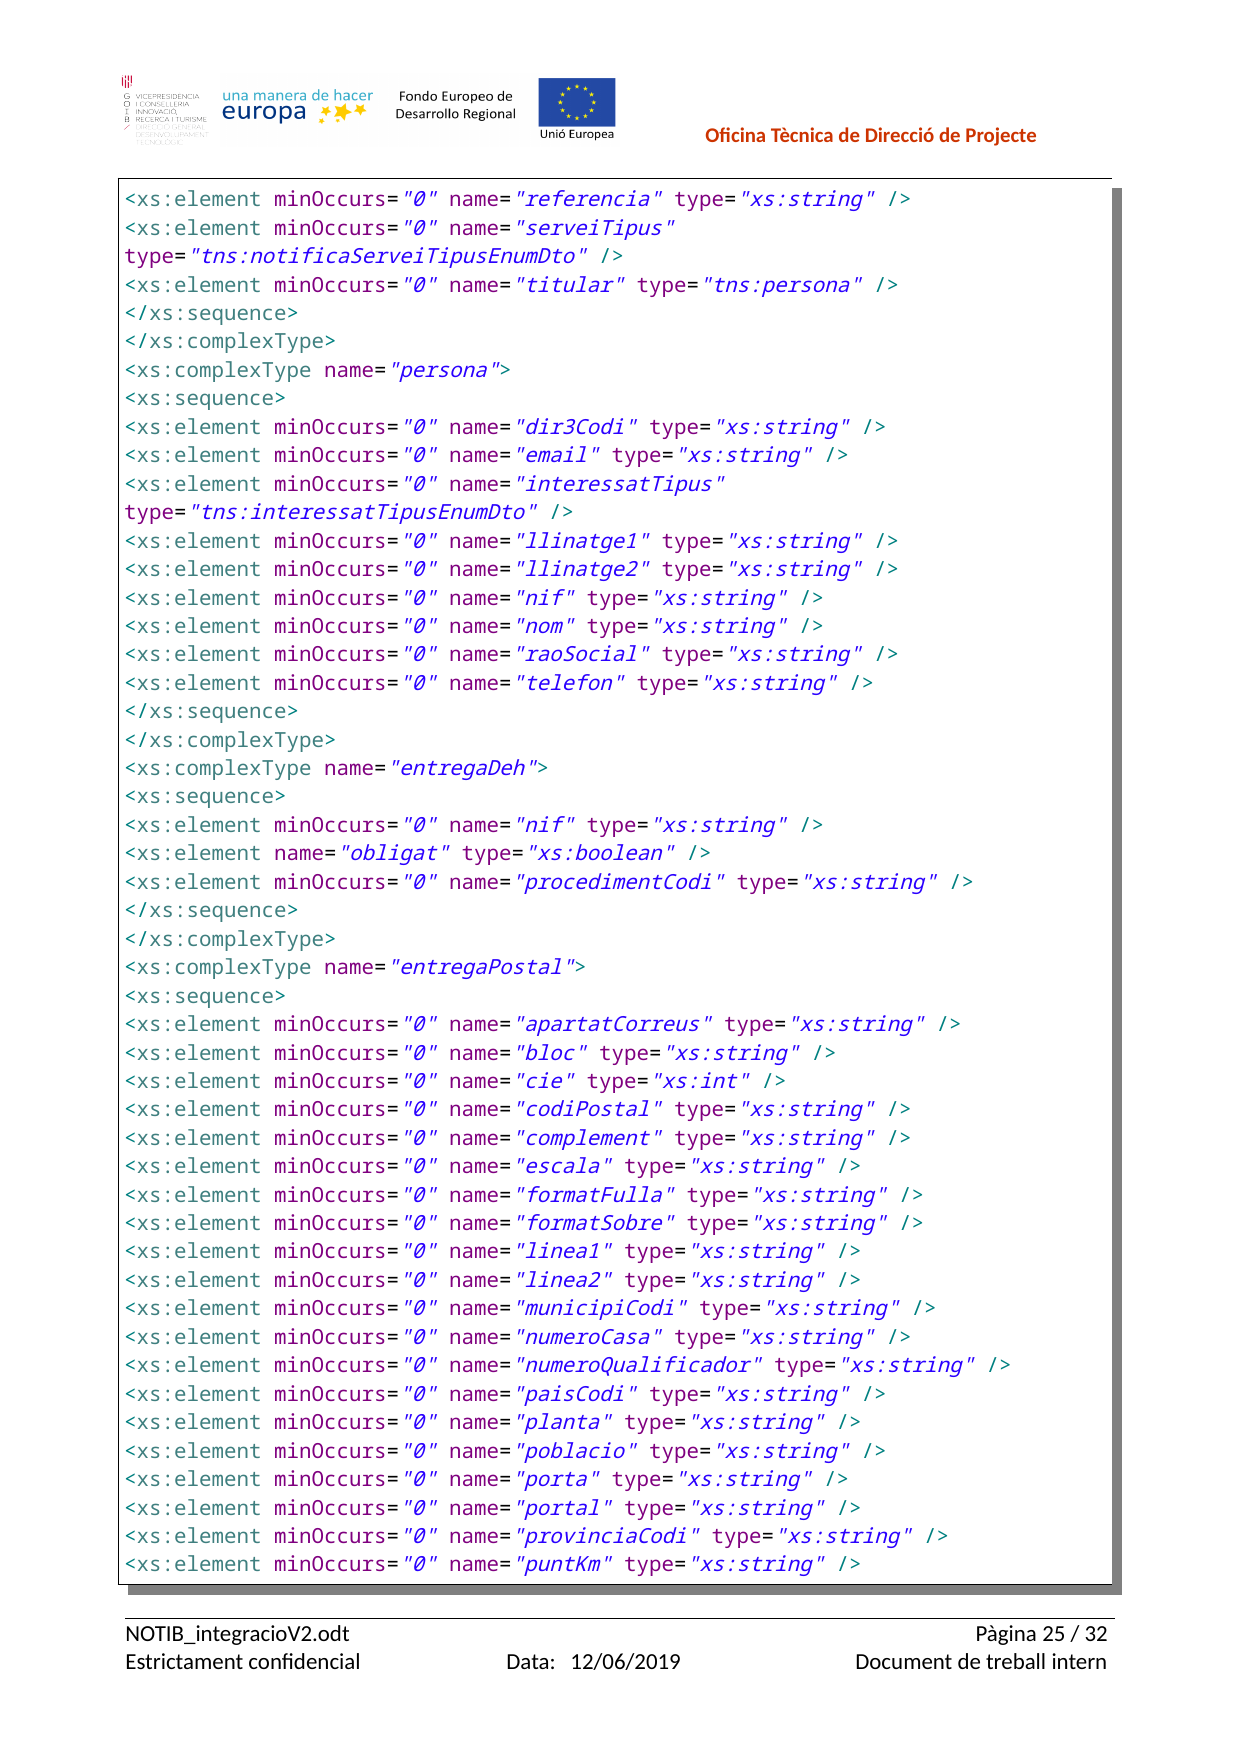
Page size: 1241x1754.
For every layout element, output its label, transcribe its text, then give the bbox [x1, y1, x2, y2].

picture [118, 73, 213, 147]
table_header <xs:element minOccurs="0" name="referencia" type="xs:string" /> <xs:element minOccurs="0" name="serveiTipus" type="tns:notificaServeiTipusEnumDto" /> <xs:element minOccurs="0" name="titular" type="tns:persona" /> </xs:sequence> </xs:complexType> <xs:complexType name="persona"> <xs:sequence> <xs:element minOccurs="0" name="dir3Codi" type="xs:string" /> <xs:element minOccurs="0" name="email" type="xs:string" /> <xs:element minOccurs="0" name="interessatTipus" type="tns:interessatTipusEnumDto" /> <xs:element minOccurs="0" name="llinatge1" type="xs:string" /> <xs:element minOccurs="0" name="llinatge2" type="xs:string" /> <xs:element minOccurs="0" name="nif" type="xs:string" /> <xs:element minOccurs="0" name="nom" type="xs:string" /> <xs:element minOccurs="0" name="raoSocial" type="xs:string" /> <xs:element minOccurs="0" name="telefon" type="xs:string" /> </xs:sequence> </xs:complexType> <xs:complexType name="entregaDeh"> <xs:sequence> <xs:element minOccurs="0" name="nif" type="xs:string" /> <xs:element name="obligat" type="xs:boolean" /> <xs:element minOccurs="0" name="procedimentCodi" type="xs:string" /> </xs:sequence> </xs:complexType> <xs:complexType name="entregaPostal"> <xs:sequence> <xs:element minOccurs="0" name="apartatCorreus" type="xs:string" /> <xs:element minOccurs="0" name="bloc" type="xs:string" /> <xs:element minOccurs="0" name="cie" type="xs:int" /> <xs:element minOccurs="0" name="codiPostal" type="xs:string" /> <xs:element minOccurs="0" name="complement" type="xs:string" /> <xs:element minOccurs="0" name="escala" type="xs:string" /> <xs:element minOccurs="0" name="formatFulla" type="xs:string" /> <xs:element minOccurs="0" name="formatSobre" type="xs:string" /> <xs:element minOccurs="0" name="linea1" type="xs:string" /> <xs:element minOccurs="0" name="linea2" type="xs:string" /> <xs:element minOccurs="0" name="municipiCodi" type="xs:string" /> <xs:element minOccurs="0" name="numeroCasa" type="xs:string" /> <xs:element minOccurs="0" name="numeroQualificador" type="xs:string" /> <xs:element minOccurs="0" name="paisCodi" type="xs:string" /> <xs:element minOccurs="0" name="planta" type="xs:string" /> <xs:element minOccurs="0" name="poblacio" type="xs:string" /> <xs:element minOccurs="0" name="porta" type="xs:string" /> <xs:element minOccurs="0" name="portal" type="xs:string" /> <xs:element minOccurs="0" name="provinciaCodi" type="xs:string" /> <xs:element minOccurs="0" name="puntKm" type="xs:string" /> [119, 179, 1112, 1584]
picture [219, 73, 621, 147]
